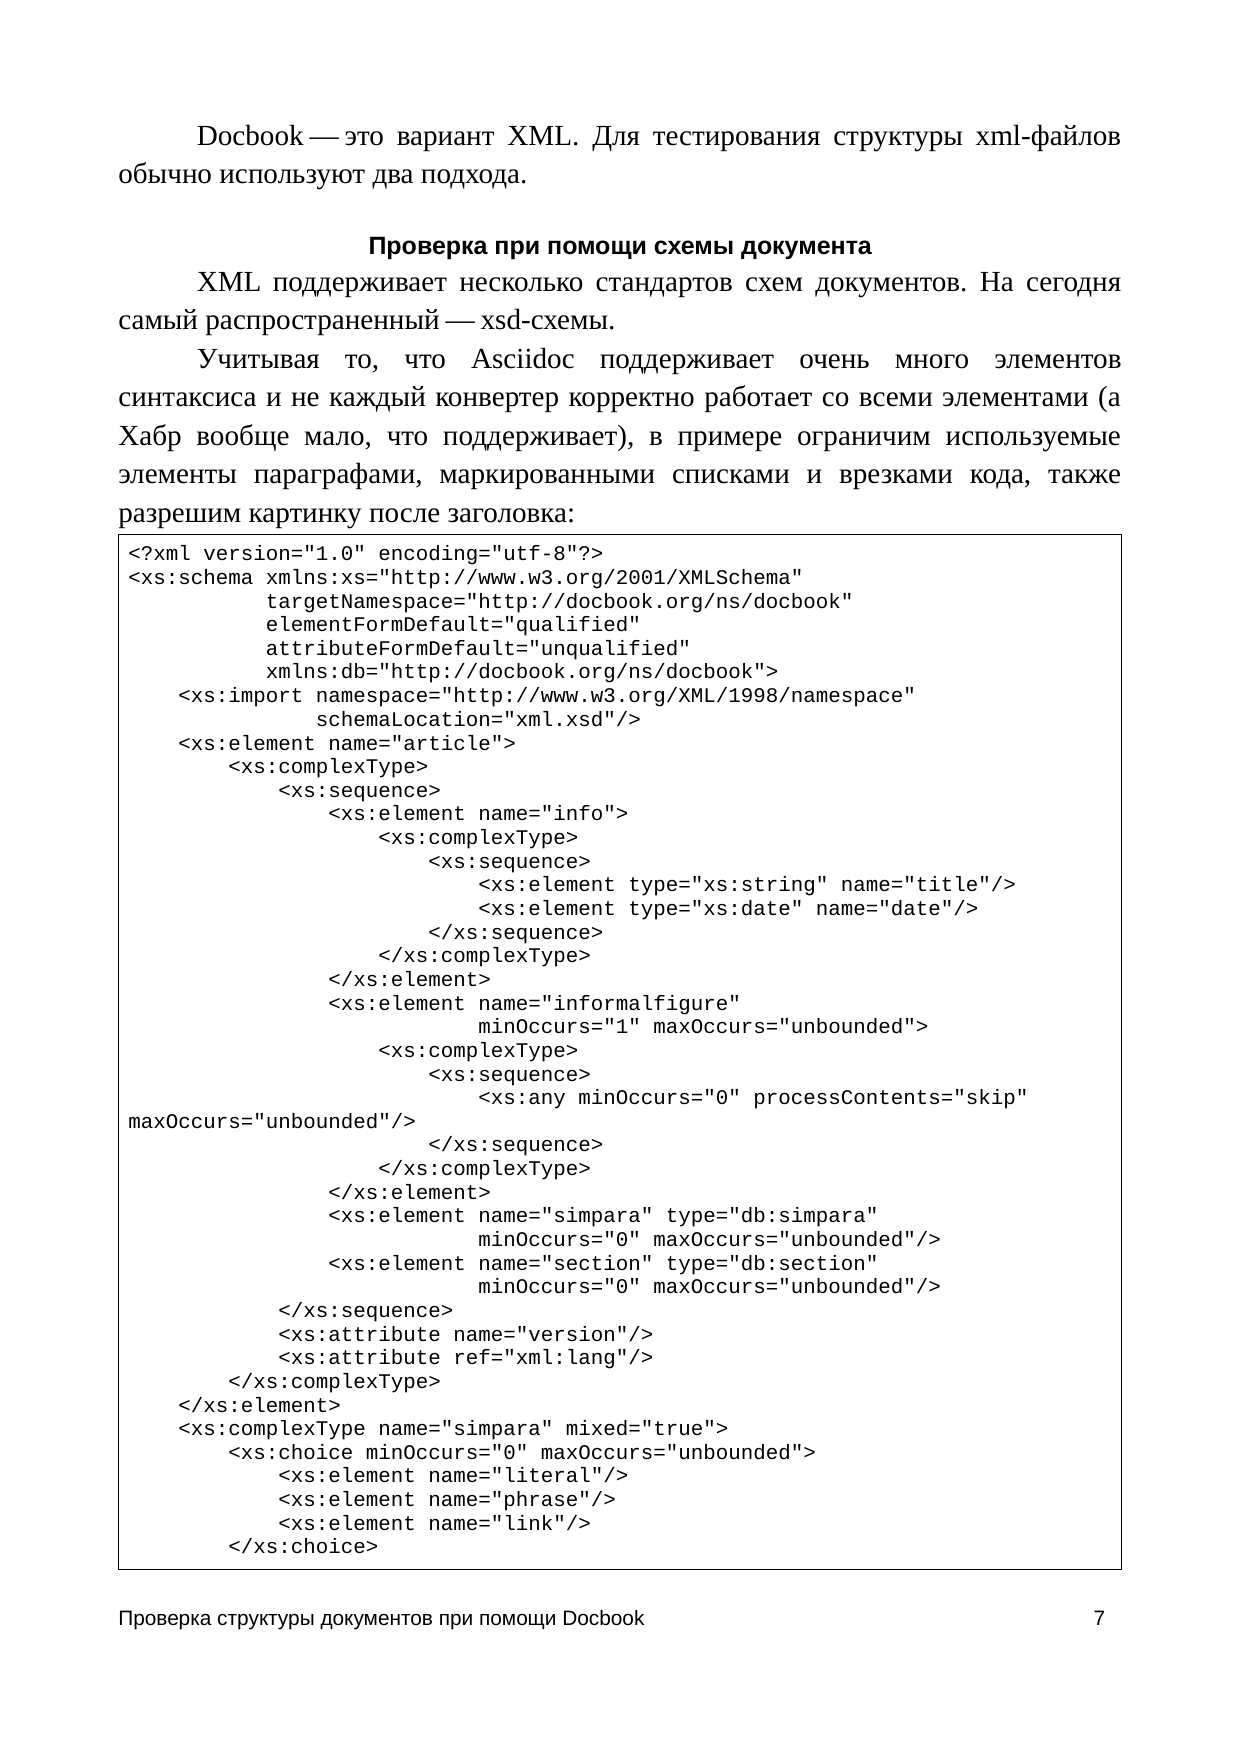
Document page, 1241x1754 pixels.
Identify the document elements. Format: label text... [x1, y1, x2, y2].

text Docbook — это вариант XML. Для тестирования структуры xml-файлов обычно используют два подхода. [118, 118, 1122, 190]
text XML поддерживает несколько стандартов схем документов. На сегодня самый распространенный — xsd-схемы. [118, 264, 1122, 336]
list <?xml version="1.0" encoding="utf-8"?> <xs:schema xmlns:xs="http://www.w3.org/2001/XMLSchema" targetNamespace="http://docbook.org/ns/docbook" elementFormDefault="qualified" attributeFormDefault="unqualified" xmlns:db="http://docbook.org/ns/docbook"> <xs:import namespace="http://www.w3.org/XML/1998/namespace" schemaLocation="xml.xsd"/> <xs:element name="article"> <xs:complexType> <xs:sequence> <xs:element name="info"> <xs:complexType> <xs:sequence> <xs:element type="xs:string" name="title"/> <xs:element type="xs:date" name="date"/> </xs:sequence> </xs:complexType> </xs:element> <xs:element name="informalfigure" minOccurs="1" maxOccurs="unbounded"> <xs:complexType> <xs:sequence> <xs:any minOccurs="0" processContents="skip" maxOccurs="unbounded"/> </xs:sequence> </xs:complexType> </xs:element> <xs:element name="simpara" type="db:simpara" minOccurs="0" maxOccurs="unbounded"/> <xs:element name="section" type="db:section" minOccurs="0" maxOccurs="unbounded"/> </xs:sequence> <xs:attribute name="version"/> <xs:attribute ref="xml:lang"/> </xs:complexType> </xs:element> <xs:complexType name="simpara" mixed="true"> <xs:choice minOccurs="0" maxOccurs="unbounded"> <xs:element name="literal"/> <xs:element name="phrase"/> <xs:element name="link"/> </xs:choice> [119, 535, 1121, 1569]
text Учитывая то, что Asciidoc поддерживает очень много элементов синтаксиса и не каждый конвертер корректно работает со всеми элементами (а Хабр вообще мало, что поддерживает), в примере ограничим используемые элементы параграфами, маркированными списками и врезками кода, также разрешим картинку после заголовка: [118, 341, 1122, 528]
subtitle Проверка при помощи схемы документа [197, 231, 1043, 259]
